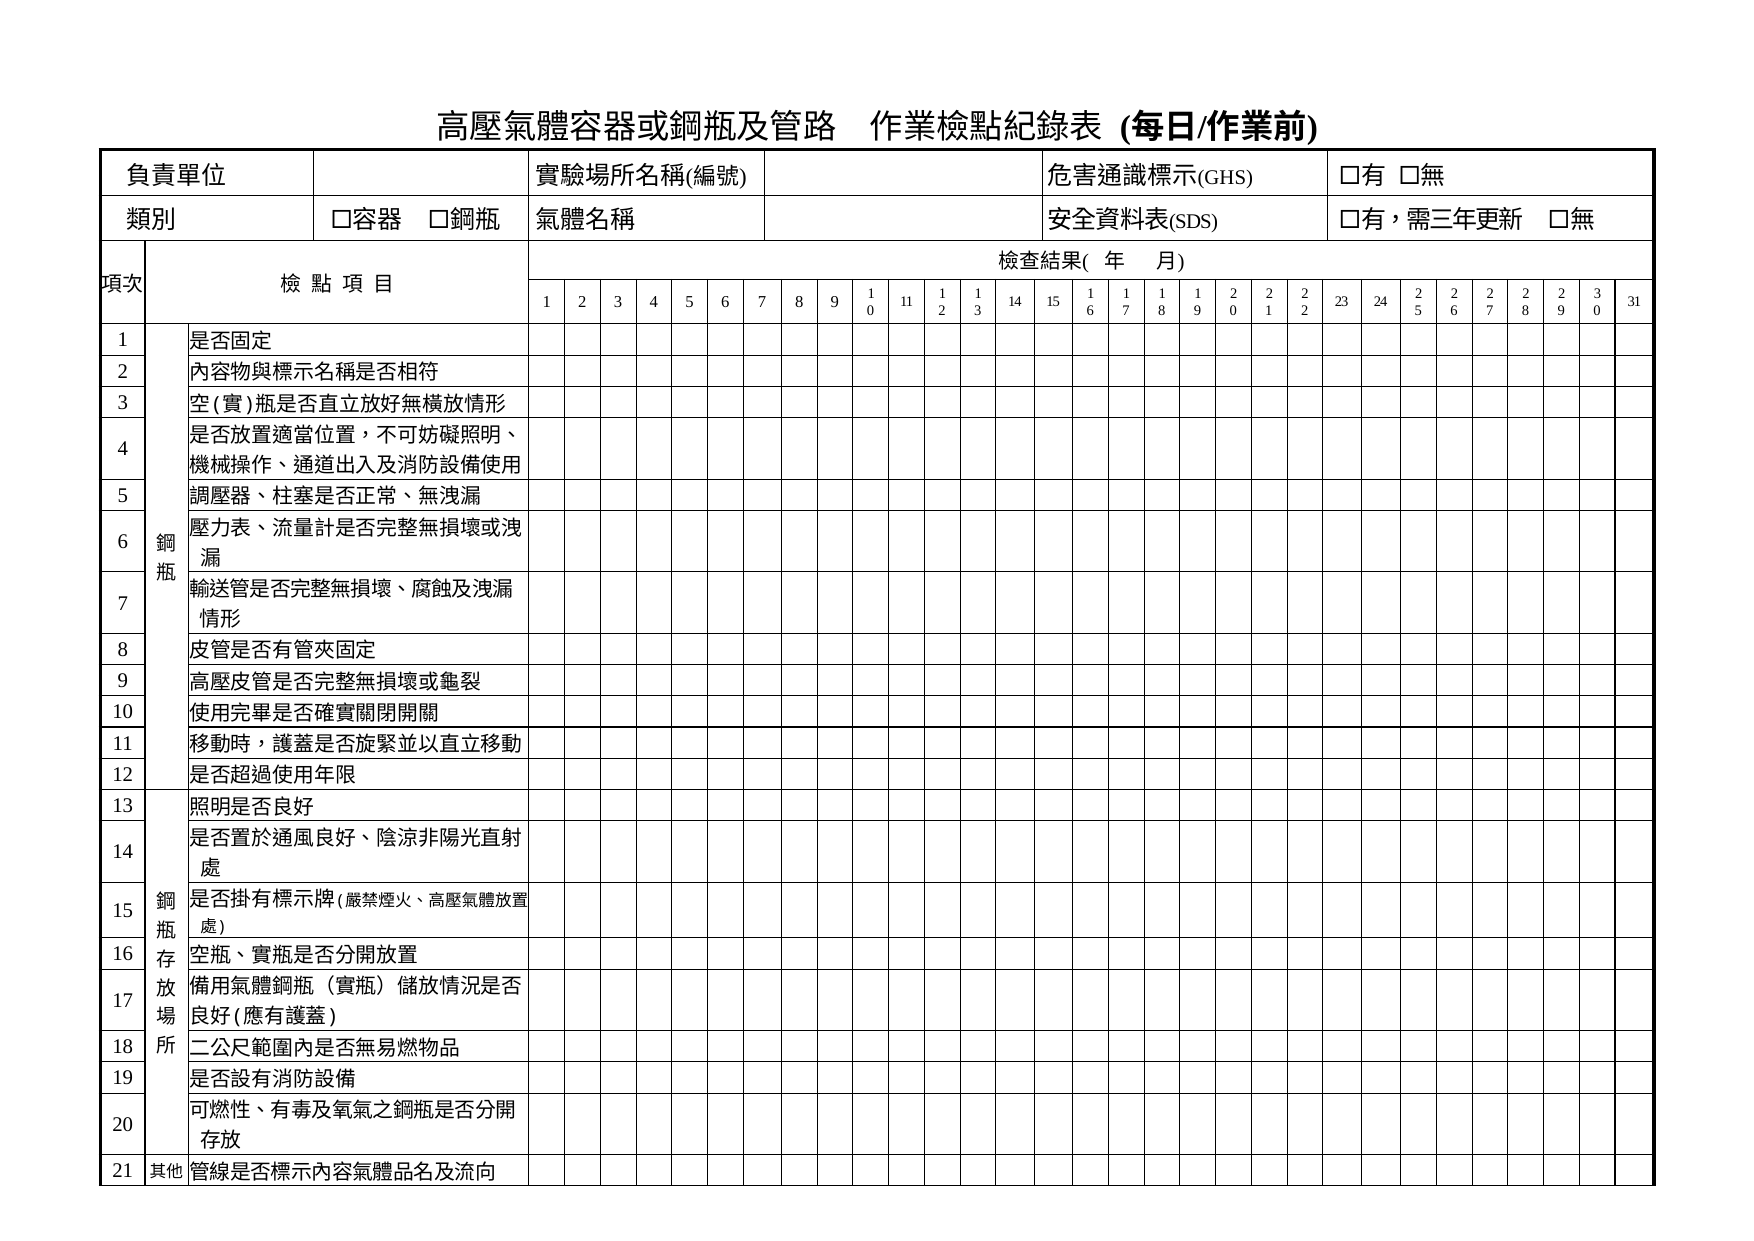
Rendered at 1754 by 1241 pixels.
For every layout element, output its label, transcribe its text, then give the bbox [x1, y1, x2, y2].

table_cell 20 [1216, 280, 1251, 323]
table_cell [1145, 324, 1179, 354]
table_cell 6 [102, 511, 144, 571]
table_cell [925, 821, 960, 882]
table_cell [529, 356, 564, 386]
table_cell [1544, 790, 1579, 820]
table_cell [1252, 821, 1287, 882]
table_cell [925, 759, 960, 789]
table_cell [1580, 970, 1614, 1030]
table_cell [818, 759, 852, 789]
table_cell 14 [102, 821, 144, 882]
table_cell [1473, 938, 1507, 968]
table_cell [1323, 1155, 1361, 1185]
table_cell [853, 1155, 888, 1185]
table_cell [708, 1062, 743, 1092]
table_cell 可燃性、有毒及氧氣之鋼瓶是否分開存放 [189, 1094, 528, 1154]
table_cell [601, 883, 636, 937]
table_cell [637, 790, 671, 820]
table_cell [1437, 728, 1472, 758]
table_cell [1616, 418, 1652, 478]
table_cell [818, 1155, 852, 1185]
table_cell [1473, 324, 1507, 354]
table_cell [672, 1062, 707, 1092]
table_cell 內容物與標示名稱是否相符 [189, 356, 528, 386]
table_cell [961, 1062, 995, 1092]
table_cell [672, 1031, 707, 1061]
table_cell [1288, 356, 1322, 386]
table_cell [996, 1062, 1034, 1092]
table_cell [782, 324, 817, 354]
table_cell [961, 480, 995, 510]
table_cell [818, 1031, 852, 1061]
table_cell [1508, 511, 1543, 571]
table_cell [1437, 696, 1472, 726]
table_cell [1145, 883, 1179, 937]
table_cell 是否超過使用年限 [189, 759, 528, 789]
table_cell [1109, 938, 1144, 968]
table_cell [1252, 1031, 1287, 1061]
table_cell [672, 418, 707, 478]
table_cell [818, 728, 852, 758]
table_cell [1580, 790, 1614, 820]
table_cell [672, 480, 707, 510]
table_cell [1616, 480, 1652, 510]
table_cell [925, 970, 960, 1030]
table_cell [1288, 511, 1322, 571]
table_cell [1035, 387, 1072, 417]
table_cell [818, 387, 852, 417]
table_cell [1508, 324, 1543, 354]
table_cell [1035, 324, 1072, 354]
table_cell [1401, 324, 1436, 354]
table_cell [529, 790, 564, 820]
table_cell [925, 1155, 960, 1185]
table_cell [1580, 728, 1614, 758]
table_cell [1073, 821, 1108, 882]
table_cell 18 [102, 1031, 144, 1061]
table_cell [1180, 480, 1215, 510]
table_cell [672, 572, 707, 633]
table_cell [1580, 356, 1614, 386]
table_cell [529, 480, 564, 510]
table_cell [1362, 324, 1400, 354]
table_cell [672, 634, 707, 664]
table_cell [744, 480, 781, 510]
table_cell [637, 728, 671, 758]
table_cell [925, 324, 960, 354]
table_cell [1544, 938, 1579, 968]
table_cell [925, 1094, 960, 1154]
table_cell [1323, 696, 1361, 726]
table_cell [1437, 938, 1472, 968]
table_cell [1362, 634, 1400, 664]
table_cell [889, 728, 924, 758]
table_cell [1035, 883, 1072, 937]
table_cell [1323, 665, 1361, 695]
table_cell [1616, 665, 1652, 695]
table_cell [996, 1094, 1034, 1154]
table_cell [601, 696, 636, 726]
table_cell [1544, 511, 1579, 571]
table_cell 輸送管是否完整無損壞、腐蝕及洩漏情形 [189, 572, 528, 633]
table_cell [1252, 790, 1287, 820]
table_cell [818, 696, 852, 726]
table_cell [853, 634, 888, 664]
table_cell [961, 572, 995, 633]
table_cell [601, 387, 636, 417]
table_cell [1544, 324, 1579, 354]
table_cell 鋼瓶存放場所 [146, 790, 188, 1154]
table_cell [1073, 970, 1108, 1030]
table_cell [1437, 1031, 1472, 1061]
table_cell [1401, 572, 1436, 633]
table_cell [1616, 387, 1652, 417]
table_cell 15 [1035, 280, 1072, 323]
table_cell [1035, 1094, 1072, 1154]
table_cell 12 [102, 759, 144, 789]
table_cell [1362, 696, 1400, 726]
table_cell [1109, 883, 1144, 937]
table_cell 移動時，護蓋是否旋緊並以直立移動 [189, 728, 528, 758]
table_cell [782, 759, 817, 789]
table_cell [1544, 572, 1579, 633]
table_cell [961, 970, 995, 1030]
table_cell [1252, 356, 1287, 386]
table_cell [1362, 665, 1400, 695]
table_cell [744, 634, 781, 664]
table_cell 是否設有消防設備 [189, 1062, 528, 1092]
table_cell [1073, 728, 1108, 758]
table_cell [637, 821, 671, 882]
table_cell [925, 418, 960, 478]
table_cell [601, 938, 636, 968]
table_cell [961, 665, 995, 695]
text 高壓氣體容器或鋼瓶及管路 作業檢點紀錄表 (每日/作業前) [150, 100, 1604, 148]
table_cell [1323, 634, 1361, 664]
table_cell [853, 728, 888, 758]
table_cell [1073, 665, 1108, 695]
table_cell [889, 665, 924, 695]
table_header [765, 151, 1042, 195]
table_cell [1252, 480, 1287, 510]
table_cell [782, 1094, 817, 1154]
table_cell [1362, 1031, 1400, 1061]
table_cell [744, 665, 781, 695]
table_cell [961, 728, 995, 758]
table_cell [782, 1155, 817, 1185]
table_cell [1580, 324, 1614, 354]
table_cell [708, 511, 743, 571]
table_cell [1473, 1062, 1507, 1092]
table_cell [565, 790, 600, 820]
table_cell [565, 1155, 600, 1185]
table_cell [961, 324, 995, 354]
table_cell [1616, 356, 1652, 386]
table_cell [1216, 324, 1251, 354]
table_cell [1109, 418, 1144, 478]
table_cell [1401, 511, 1436, 571]
table_cell [1473, 387, 1507, 417]
table_cell [565, 970, 600, 1030]
table_cell [889, 938, 924, 968]
table_cell [672, 356, 707, 386]
table_cell [1473, 634, 1507, 664]
table_cell [1288, 572, 1322, 633]
table_cell [853, 790, 888, 820]
table_cell [996, 634, 1034, 664]
table_cell [1252, 511, 1287, 571]
table_cell [1401, 883, 1436, 937]
table_cell [1508, 883, 1543, 937]
table_cell 皮管是否有管夾固定 [189, 634, 528, 664]
table_cell [925, 634, 960, 664]
table_cell [601, 821, 636, 882]
table_cell [565, 511, 600, 571]
table_cell [1544, 696, 1579, 726]
table_cell [1180, 1031, 1215, 1061]
table_cell [1323, 728, 1361, 758]
table_cell [529, 511, 564, 571]
table_cell 18 [1145, 280, 1179, 323]
table_cell [889, 356, 924, 386]
table_cell 調壓器、柱塞是否正常、無洩漏 [189, 480, 528, 510]
table_cell [996, 480, 1034, 510]
table_cell [601, 418, 636, 478]
table_cell [1508, 480, 1543, 510]
table_cell [782, 696, 817, 726]
table_cell [853, 1062, 888, 1092]
table_cell 安全資料表(SDS) [1043, 196, 1327, 240]
table_cell [1437, 387, 1472, 417]
table_cell 3 [601, 280, 636, 323]
table_cell [601, 970, 636, 1030]
table_cell [529, 728, 564, 758]
table_cell [1401, 1062, 1436, 1092]
table_cell [1580, 511, 1614, 571]
table_cell 11 [102, 728, 144, 758]
table_cell 9 [102, 665, 144, 695]
table_cell [1109, 790, 1144, 820]
table_cell [889, 572, 924, 633]
table_cell [996, 356, 1034, 386]
table_cell [853, 356, 888, 386]
table_cell [1180, 418, 1215, 478]
table_cell [1544, 1155, 1579, 1185]
table_cell [1508, 790, 1543, 820]
table_cell [1437, 511, 1472, 571]
table_cell [961, 938, 995, 968]
table_cell [637, 1062, 671, 1092]
table_cell [1145, 1062, 1179, 1092]
table_cell [1073, 1062, 1108, 1092]
table_cell [1473, 665, 1507, 695]
table_cell 檢查結果( 年 月) [529, 241, 1652, 279]
table_cell [1323, 821, 1361, 882]
table_cell [1362, 883, 1400, 937]
table_cell 19 [1180, 280, 1215, 323]
table_cell [961, 511, 995, 571]
table_cell [1508, 1155, 1543, 1185]
table_cell [1252, 1094, 1287, 1154]
table_cell [1180, 356, 1215, 386]
table_cell [1216, 1031, 1251, 1061]
table_cell [744, 387, 781, 417]
table_cell [565, 728, 600, 758]
table_cell [1437, 883, 1472, 937]
table_cell [1508, 938, 1543, 968]
table_cell [1362, 1094, 1400, 1154]
table_cell [1109, 696, 1144, 726]
table_cell [1401, 665, 1436, 695]
table_cell [1508, 418, 1543, 478]
table_cell [1473, 728, 1507, 758]
table_cell [1473, 790, 1507, 820]
table_cell [601, 1155, 636, 1185]
table_cell [1073, 572, 1108, 633]
table_cell [925, 665, 960, 695]
table_cell [996, 418, 1034, 478]
table_cell [744, 821, 781, 882]
table_cell [1145, 356, 1179, 386]
table_cell [1145, 665, 1179, 695]
table_cell [565, 821, 600, 882]
table_cell [529, 1062, 564, 1092]
table_cell [1073, 1155, 1108, 1185]
table_cell [708, 1094, 743, 1154]
table_cell [637, 324, 671, 354]
table_cell [1035, 356, 1072, 386]
table_cell [1473, 883, 1507, 937]
table_cell [708, 418, 743, 478]
table_cell [996, 1031, 1034, 1061]
table_cell [996, 665, 1034, 695]
table_cell [672, 511, 707, 571]
table_cell [853, 511, 888, 571]
table_cell [1288, 1031, 1322, 1061]
table_cell 10 [853, 280, 888, 323]
table_cell [961, 759, 995, 789]
table_cell 1 [529, 280, 564, 323]
table_cell [637, 634, 671, 664]
table_cell [782, 665, 817, 695]
table_cell [1437, 970, 1472, 1030]
table_cell [601, 790, 636, 820]
table_cell [996, 696, 1034, 726]
table_cell 有，需三年更新 無 [1328, 196, 1652, 240]
table_cell [1544, 387, 1579, 417]
table_cell [1544, 759, 1579, 789]
table_cell [1288, 970, 1322, 1030]
table_cell [1362, 480, 1400, 510]
table_cell [1073, 696, 1108, 726]
table_cell [1544, 418, 1579, 478]
table_cell [1362, 418, 1400, 478]
table_cell [1216, 1062, 1251, 1092]
table_cell [1437, 790, 1472, 820]
table_cell [889, 1062, 924, 1092]
table_cell [744, 938, 781, 968]
table_cell [1580, 1031, 1614, 1061]
table_cell [1252, 728, 1287, 758]
table_cell [565, 356, 600, 386]
table_cell 21 [102, 1155, 144, 1185]
table_cell [1362, 970, 1400, 1030]
table_cell [1544, 356, 1579, 386]
table_cell [1362, 387, 1400, 417]
table_cell [744, 1062, 781, 1092]
table_cell [782, 883, 817, 937]
table_cell 項次 [102, 241, 144, 323]
table_cell [853, 759, 888, 789]
table_cell [1544, 665, 1579, 695]
table_cell [637, 572, 671, 633]
table_cell [1544, 728, 1579, 758]
table_cell [996, 324, 1034, 354]
table_cell [1252, 1155, 1287, 1185]
table_cell [1544, 480, 1579, 510]
table_cell [818, 324, 852, 354]
table_cell [708, 665, 743, 695]
table_cell 鋼瓶 [146, 324, 188, 789]
table_cell [1437, 480, 1472, 510]
table_cell [925, 790, 960, 820]
table_cell [1544, 1062, 1579, 1092]
table_cell [708, 759, 743, 789]
table_cell [782, 356, 817, 386]
table_cell 15 [102, 883, 144, 937]
table_cell [1035, 938, 1072, 968]
table_cell [1073, 480, 1108, 510]
table_cell [782, 387, 817, 417]
table_cell [1323, 572, 1361, 633]
table_cell [1035, 480, 1072, 510]
table_cell [601, 572, 636, 633]
table_cell [1323, 1062, 1361, 1092]
table_cell [1109, 511, 1144, 571]
table_cell [1544, 1094, 1579, 1154]
table_cell [1288, 665, 1322, 695]
table_cell [996, 572, 1034, 633]
table_cell [925, 883, 960, 937]
table_cell [672, 1155, 707, 1185]
table_cell [1180, 1062, 1215, 1092]
table_cell [565, 938, 600, 968]
table_cell [1035, 1031, 1072, 1061]
table_cell [782, 1031, 817, 1061]
table_cell [1362, 1155, 1400, 1185]
table_cell [818, 356, 852, 386]
table_cell [925, 1062, 960, 1092]
table_cell [1252, 1062, 1287, 1092]
table_cell 是否固定 [189, 324, 528, 354]
table_cell [1473, 970, 1507, 1030]
table_cell [708, 728, 743, 758]
table_cell 16 [1073, 280, 1108, 323]
table_cell [672, 938, 707, 968]
table_cell [1073, 511, 1108, 571]
table_cell [889, 511, 924, 571]
table_cell [1035, 696, 1072, 726]
table_cell [925, 356, 960, 386]
table_cell [1252, 759, 1287, 789]
table_cell [1362, 572, 1400, 633]
table_cell [853, 324, 888, 354]
table_cell [1616, 1155, 1652, 1185]
table_cell [1508, 970, 1543, 1030]
table_cell [1035, 821, 1072, 882]
table_cell [1180, 970, 1215, 1030]
table_cell [1252, 418, 1287, 478]
table_cell [1616, 759, 1652, 789]
table_cell [1216, 1094, 1251, 1154]
table_cell [1580, 1062, 1614, 1092]
table_cell [1323, 511, 1361, 571]
table_cell [889, 324, 924, 354]
table_cell [672, 387, 707, 417]
table_cell [1401, 634, 1436, 664]
table_cell [853, 821, 888, 882]
table_cell [961, 1094, 995, 1154]
table_cell [1252, 665, 1287, 695]
table_cell [889, 821, 924, 882]
table_cell [1580, 480, 1614, 510]
table_cell 13 [961, 280, 995, 323]
table_cell [1288, 387, 1322, 417]
table_cell [1401, 480, 1436, 510]
table_cell [565, 572, 600, 633]
table_cell [1362, 1062, 1400, 1092]
table_cell [1508, 1031, 1543, 1061]
table_cell [1035, 1062, 1072, 1092]
table_cell [1616, 696, 1652, 726]
table_cell 5 [672, 280, 707, 323]
table_cell [529, 324, 564, 354]
table_cell [1035, 572, 1072, 633]
table_cell [818, 418, 852, 478]
table_cell 5 [102, 480, 144, 510]
table_cell [708, 1031, 743, 1061]
table_cell 7 [102, 572, 144, 633]
table_cell [1252, 883, 1287, 937]
table_cell [961, 356, 995, 386]
table_cell [529, 938, 564, 968]
table_cell [1437, 634, 1472, 664]
table_cell [1616, 1062, 1652, 1092]
table_cell [1616, 324, 1652, 354]
table_cell 20 [102, 1094, 144, 1154]
table_cell [1109, 821, 1144, 882]
table_cell [1323, 387, 1361, 417]
table_cell [925, 696, 960, 726]
table_cell [782, 821, 817, 882]
table_cell [1109, 1031, 1144, 1061]
table_cell [1288, 324, 1322, 354]
table_cell [637, 1155, 671, 1185]
table_cell [708, 821, 743, 882]
table_cell [1362, 356, 1400, 386]
table_cell [1288, 821, 1322, 882]
table_header 危害通識標示(GHS) [1043, 151, 1327, 195]
table_cell [637, 356, 671, 386]
table_cell 管線是否標示內容氣體品名及流向 [189, 1155, 528, 1185]
table_cell 13 [102, 790, 144, 820]
table_cell [1473, 572, 1507, 633]
table_cell [1216, 572, 1251, 633]
table_cell [708, 883, 743, 937]
table_cell [1616, 634, 1652, 664]
table_cell 12 [925, 280, 960, 323]
table_cell 24 [1362, 280, 1400, 323]
table_cell [1401, 356, 1436, 386]
table_cell [1362, 821, 1400, 882]
table_cell [1437, 665, 1472, 695]
table_header 負責單位 [102, 151, 313, 195]
table_cell [1109, 1094, 1144, 1154]
table_cell [1288, 759, 1322, 789]
table_cell [1437, 1155, 1472, 1185]
table_cell [708, 324, 743, 354]
table_cell [1544, 883, 1579, 937]
table_cell [637, 938, 671, 968]
table_cell [889, 759, 924, 789]
table_cell [1401, 1094, 1436, 1154]
table_cell [1323, 1031, 1361, 1061]
table_cell [1216, 883, 1251, 937]
table_cell [1580, 665, 1614, 695]
table_cell [672, 324, 707, 354]
table_cell 28 [1508, 280, 1543, 323]
table_cell [672, 883, 707, 937]
table_cell 30 [1580, 280, 1614, 323]
table_cell [1180, 790, 1215, 820]
table_cell [818, 938, 852, 968]
table_cell [1109, 759, 1144, 789]
table_cell [1109, 634, 1144, 664]
table_cell [1616, 1094, 1652, 1154]
table_cell 11 [889, 280, 924, 323]
table_cell 6 [708, 280, 743, 323]
table_cell [782, 480, 817, 510]
table_cell [637, 480, 671, 510]
table_cell [1180, 759, 1215, 789]
table_cell [601, 511, 636, 571]
table_cell [818, 665, 852, 695]
table_cell [1288, 418, 1322, 478]
table_cell [672, 696, 707, 726]
table_cell [708, 356, 743, 386]
table_cell [1288, 883, 1322, 937]
table_cell 使用完畢是否確實關閉開關 [189, 696, 528, 726]
table_cell [1145, 387, 1179, 417]
table_cell [529, 821, 564, 882]
table_cell [1616, 821, 1652, 882]
table_cell 氣體名稱 [529, 196, 764, 240]
table_cell [1073, 759, 1108, 789]
table_cell 8 [782, 280, 817, 323]
table_cell [1362, 790, 1400, 820]
table_cell [1180, 696, 1215, 726]
table_cell [853, 883, 888, 937]
table_cell [889, 970, 924, 1030]
table_cell [1437, 418, 1472, 478]
table_cell 17 [102, 970, 144, 1030]
table_cell [782, 418, 817, 478]
table_cell [765, 196, 1042, 240]
table_cell [818, 883, 852, 937]
table_cell [996, 1155, 1034, 1185]
table_cell [1473, 759, 1507, 789]
table_cell [565, 1062, 600, 1092]
table_cell [1073, 1031, 1108, 1061]
table_cell [1508, 1062, 1543, 1092]
table_cell [889, 1155, 924, 1185]
table_cell [672, 790, 707, 820]
table_cell [1216, 634, 1251, 664]
table_cell [1035, 970, 1072, 1030]
table_cell [708, 387, 743, 417]
table_cell [1616, 938, 1652, 968]
table_cell [601, 1094, 636, 1154]
table_cell [601, 1031, 636, 1061]
table_cell [1145, 970, 1179, 1030]
table_cell [744, 883, 781, 937]
table_header 實驗場所名稱(編號) [529, 151, 764, 195]
table_cell [1145, 938, 1179, 968]
table_cell [601, 480, 636, 510]
table_cell [1401, 1155, 1436, 1185]
table_cell 2 [565, 280, 600, 323]
table_cell 8 [102, 634, 144, 664]
table_header [314, 151, 528, 195]
table_cell [529, 387, 564, 417]
table_cell [708, 790, 743, 820]
table_cell [1508, 387, 1543, 417]
table_cell 容器 鋼瓶 [314, 196, 528, 240]
table_cell [1508, 1094, 1543, 1154]
table_cell [1073, 634, 1108, 664]
table_cell [1145, 696, 1179, 726]
table_cell [1580, 387, 1614, 417]
table_cell [1580, 572, 1614, 633]
table_cell [744, 696, 781, 726]
table_cell [853, 1031, 888, 1061]
table_cell [925, 572, 960, 633]
table_cell 備用氣體鋼瓶（實瓶）儲放情況是否良好(應有護蓋) [189, 970, 528, 1030]
table_cell [782, 1062, 817, 1092]
table_cell [601, 665, 636, 695]
table_cell [996, 821, 1034, 882]
table_cell [1216, 387, 1251, 417]
table_cell [1180, 821, 1215, 882]
table_cell [925, 387, 960, 417]
table_cell [1544, 1031, 1579, 1061]
table_cell [1109, 665, 1144, 695]
table_cell [1073, 418, 1108, 478]
table_cell [961, 1031, 995, 1061]
table_cell [782, 572, 817, 633]
table_cell [996, 790, 1034, 820]
table_cell [853, 1094, 888, 1154]
table_cell [529, 970, 564, 1030]
table_cell [601, 759, 636, 789]
table_cell [1216, 356, 1251, 386]
table_cell [1473, 511, 1507, 571]
table_cell [1323, 938, 1361, 968]
table_cell [925, 480, 960, 510]
table_cell [853, 387, 888, 417]
table_cell [1252, 634, 1287, 664]
table_cell [1145, 572, 1179, 633]
table_cell [1252, 387, 1287, 417]
table_cell [1437, 1094, 1472, 1154]
table_cell [1288, 634, 1322, 664]
table_cell [818, 572, 852, 633]
table_cell [1252, 572, 1287, 633]
table_cell [1473, 1155, 1507, 1185]
table_cell [961, 883, 995, 937]
table_cell [1145, 728, 1179, 758]
table_cell 照明是否良好 [189, 790, 528, 820]
table_cell 22 [1288, 280, 1322, 323]
table_cell [1288, 696, 1322, 726]
table_cell 壓力表、流量計是否完整無損壞或洩漏 [189, 511, 528, 571]
table_cell [1073, 387, 1108, 417]
table_cell [996, 883, 1034, 937]
table_cell [1437, 572, 1472, 633]
table_cell [1109, 324, 1144, 354]
table_cell 二公尺範圍內是否無易燃物品 [189, 1031, 528, 1061]
table_cell [1473, 1094, 1507, 1154]
table_cell [1216, 790, 1251, 820]
table_cell [925, 1031, 960, 1061]
table_cell [818, 511, 852, 571]
table_cell [818, 821, 852, 882]
table_cell [996, 970, 1034, 1030]
table_cell [637, 1031, 671, 1061]
table_cell [1580, 821, 1614, 882]
table_cell [1288, 1062, 1322, 1092]
table_cell [1616, 1031, 1652, 1061]
table_cell [1544, 634, 1579, 664]
table_cell [744, 790, 781, 820]
table_cell [889, 387, 924, 417]
table_cell [1616, 511, 1652, 571]
table_cell [889, 418, 924, 478]
table_cell [1109, 1155, 1144, 1185]
table_cell [1145, 1094, 1179, 1154]
table_cell [1288, 728, 1322, 758]
table_cell [529, 759, 564, 789]
table_cell [925, 938, 960, 968]
table_cell [1145, 1031, 1179, 1061]
table_cell [1252, 938, 1287, 968]
table_cell 類別 [102, 196, 313, 240]
table_cell [1288, 1155, 1322, 1185]
table_cell [1073, 324, 1108, 354]
table_cell [672, 759, 707, 789]
table_cell [996, 511, 1034, 571]
table_cell [601, 324, 636, 354]
table_cell [529, 418, 564, 478]
table_cell [744, 728, 781, 758]
table_cell [1180, 572, 1215, 633]
table_cell 1 [102, 324, 144, 354]
table_cell 4 [637, 280, 671, 323]
table_cell [1323, 759, 1361, 789]
table_cell [1580, 759, 1614, 789]
table_cell [529, 572, 564, 633]
table_cell [744, 572, 781, 633]
table_cell [1216, 759, 1251, 789]
table_cell 27 [1473, 280, 1507, 323]
table_cell [853, 665, 888, 695]
table_cell [1252, 970, 1287, 1030]
table_cell [1035, 634, 1072, 664]
table_cell 31 [1616, 280, 1652, 323]
table_cell [637, 970, 671, 1030]
table_cell [1437, 821, 1472, 882]
table_cell [889, 634, 924, 664]
table_cell [1544, 821, 1579, 882]
table_cell [889, 480, 924, 510]
table_cell [1473, 480, 1507, 510]
table_cell [1616, 883, 1652, 937]
table_cell [601, 1062, 636, 1092]
table_cell [1401, 1031, 1436, 1061]
table_cell [708, 1155, 743, 1185]
table_cell [1437, 1062, 1472, 1092]
table_cell [996, 938, 1034, 968]
table_cell [672, 728, 707, 758]
table_cell [818, 790, 852, 820]
table_cell [1616, 790, 1652, 820]
table_cell [1109, 480, 1144, 510]
table_cell [744, 1155, 781, 1185]
table_cell [1580, 634, 1614, 664]
table_cell [565, 418, 600, 478]
table_cell [782, 634, 817, 664]
table_cell 是否掛有標示牌(嚴禁煙火、高壓氣體放置處) [189, 883, 528, 937]
table_cell [1035, 1155, 1072, 1185]
table_cell [853, 480, 888, 510]
table_cell [782, 511, 817, 571]
table_cell [1401, 821, 1436, 882]
table_cell 檢 點 項 目 [146, 241, 528, 323]
table_cell [1323, 324, 1361, 354]
table_cell 9 [818, 280, 852, 323]
table_cell [1035, 418, 1072, 478]
table_cell 29 [1544, 280, 1579, 323]
table_cell [565, 387, 600, 417]
table_cell [1508, 821, 1543, 882]
table_cell [1180, 387, 1215, 417]
table_cell [708, 938, 743, 968]
table_cell [1180, 728, 1215, 758]
table_cell 是否置於通風良好、陰涼非陽光直射處 [189, 821, 528, 882]
table_cell [1180, 883, 1215, 937]
table_cell [853, 938, 888, 968]
table_cell 26 [1437, 280, 1472, 323]
table_cell [1508, 696, 1543, 726]
table_cell [744, 759, 781, 789]
table_cell [1323, 790, 1361, 820]
table_cell [1145, 511, 1179, 571]
table_cell [818, 480, 852, 510]
table_cell [889, 1094, 924, 1154]
table_cell [1216, 821, 1251, 882]
table_cell [529, 665, 564, 695]
table_header 有 無 [1328, 151, 1652, 195]
table_cell [1473, 821, 1507, 882]
table_cell [853, 572, 888, 633]
table_cell [565, 634, 600, 664]
table_cell [1180, 938, 1215, 968]
table_cell [1073, 356, 1108, 386]
table_cell [637, 511, 671, 571]
table_cell [1362, 938, 1400, 968]
table_cell [1109, 356, 1144, 386]
table_cell [1508, 665, 1543, 695]
table_cell 23 [1323, 280, 1361, 323]
table_cell [1216, 418, 1251, 478]
table_cell [1323, 480, 1361, 510]
table_cell [1437, 324, 1472, 354]
table_cell [1216, 728, 1251, 758]
table_cell [961, 821, 995, 882]
table_cell 17 [1109, 280, 1144, 323]
table_cell [565, 665, 600, 695]
table_cell 14 [996, 280, 1034, 323]
table_cell [782, 728, 817, 758]
table_cell [996, 759, 1034, 789]
table_cell [529, 696, 564, 726]
table_cell [853, 418, 888, 478]
table_cell [637, 696, 671, 726]
table_cell [1473, 1031, 1507, 1061]
table_cell [637, 883, 671, 937]
table_cell [1073, 883, 1108, 937]
table_cell [1145, 790, 1179, 820]
table_cell [1288, 938, 1322, 968]
table_cell [1035, 759, 1072, 789]
table_cell [1035, 665, 1072, 695]
table_cell [925, 511, 960, 571]
table_cell [744, 1094, 781, 1154]
table_cell [1035, 511, 1072, 571]
table_cell [708, 970, 743, 1030]
table_cell [1401, 728, 1436, 758]
table_cell [708, 480, 743, 510]
table_cell 3 [102, 387, 144, 417]
table_cell [889, 790, 924, 820]
table_cell 25 [1401, 280, 1436, 323]
table_cell [1401, 790, 1436, 820]
table_cell [529, 1094, 564, 1154]
table_cell [1216, 970, 1251, 1030]
table_cell 是否放置適當位置，不可妨礙照明、機械操作、通道出入及消防設備使用 [189, 418, 528, 478]
table_cell [996, 387, 1034, 417]
table_cell [1437, 356, 1472, 386]
table_cell [565, 759, 600, 789]
table_cell [1362, 759, 1400, 789]
table_cell [996, 728, 1034, 758]
table_cell 4 [102, 418, 144, 478]
table_cell [1109, 387, 1144, 417]
table_cell [1323, 970, 1361, 1030]
table_cell [529, 1031, 564, 1061]
table_cell [1109, 728, 1144, 758]
table_cell [1401, 938, 1436, 968]
table_cell [1616, 572, 1652, 633]
table_cell [1145, 418, 1179, 478]
table_cell [744, 324, 781, 354]
table_cell [961, 790, 995, 820]
table_cell [782, 938, 817, 968]
table_cell [1145, 480, 1179, 510]
table_cell [925, 728, 960, 758]
table_cell [565, 883, 600, 937]
table_cell [1145, 1155, 1179, 1185]
table_cell [637, 387, 671, 417]
table_cell [1362, 511, 1400, 571]
table_cell [1580, 938, 1614, 968]
table_cell [1473, 356, 1507, 386]
table_cell [818, 1062, 852, 1092]
table_cell 高壓皮管是否完整無損壞或龜裂 [189, 665, 528, 695]
table_cell [1508, 356, 1543, 386]
table_cell [565, 1094, 600, 1154]
table_cell [1288, 790, 1322, 820]
table_cell [565, 324, 600, 354]
table_cell 10 [102, 696, 144, 726]
table_cell [1401, 418, 1436, 478]
table_cell 2 [102, 356, 144, 386]
table_cell [1580, 418, 1614, 478]
table_cell [1580, 883, 1614, 937]
table_cell [744, 970, 781, 1030]
table_cell [1216, 665, 1251, 695]
table_cell [1145, 821, 1179, 882]
table_cell [1216, 480, 1251, 510]
table_cell [601, 634, 636, 664]
table_cell [853, 970, 888, 1030]
table_cell [961, 418, 995, 478]
table_cell [1544, 970, 1579, 1030]
table_cell [529, 634, 564, 664]
table_cell [1180, 634, 1215, 664]
table_cell [565, 696, 600, 726]
table_cell [1180, 1155, 1215, 1185]
table_cell [637, 1094, 671, 1154]
table_cell [1109, 970, 1144, 1030]
table_cell 其他 [146, 1155, 188, 1185]
table_cell [708, 572, 743, 633]
table_cell [853, 696, 888, 726]
table_cell [1035, 728, 1072, 758]
table_cell [1145, 759, 1179, 789]
table_cell [1216, 1155, 1251, 1185]
table_cell [1109, 572, 1144, 633]
table_cell [672, 1094, 707, 1154]
table_cell [889, 1031, 924, 1061]
table_cell [961, 1155, 995, 1185]
table_cell [744, 418, 781, 478]
table_cell [1035, 790, 1072, 820]
table_cell [529, 1155, 564, 1185]
table_cell [1473, 418, 1507, 478]
table_cell [1401, 696, 1436, 726]
table_cell [744, 511, 781, 571]
table_cell [1616, 728, 1652, 758]
table_cell [1323, 356, 1361, 386]
table_cell [961, 696, 995, 726]
table_cell [1473, 696, 1507, 726]
table_cell [1288, 480, 1322, 510]
table_cell [889, 696, 924, 726]
table_cell [529, 883, 564, 937]
table_cell [1323, 418, 1361, 478]
table_cell [637, 665, 671, 695]
table_cell 19 [102, 1062, 144, 1092]
table_cell [1401, 970, 1436, 1030]
table_cell [1252, 696, 1287, 726]
table_cell [1323, 883, 1361, 937]
table_cell [672, 970, 707, 1030]
table_cell 21 [1252, 280, 1287, 323]
table_cell [1508, 759, 1543, 789]
table_cell [708, 634, 743, 664]
table_cell [1401, 759, 1436, 789]
table_cell [961, 387, 995, 417]
table_cell [672, 665, 707, 695]
table_cell [1362, 728, 1400, 758]
table_cell 16 [102, 938, 144, 968]
table_cell [1288, 1094, 1322, 1154]
table_cell [1145, 634, 1179, 664]
table_cell [818, 634, 852, 664]
table_cell [1180, 511, 1215, 571]
table_cell [637, 418, 671, 478]
table_cell [782, 790, 817, 820]
table_cell [1580, 696, 1614, 726]
table_cell [565, 480, 600, 510]
table_cell [782, 970, 817, 1030]
table_cell [1180, 1094, 1215, 1154]
table_cell [672, 821, 707, 882]
table_cell [1508, 634, 1543, 664]
table_cell [637, 759, 671, 789]
table_cell [1073, 1094, 1108, 1154]
table_cell [1216, 938, 1251, 968]
table_cell [1216, 511, 1251, 571]
table_cell [1616, 970, 1652, 1030]
table_cell [601, 356, 636, 386]
table_cell [1580, 1155, 1614, 1185]
table_cell [818, 970, 852, 1030]
table_cell [1109, 1062, 1144, 1092]
table_cell 7 [744, 280, 781, 323]
table_cell [1216, 696, 1251, 726]
table_cell [1073, 790, 1108, 820]
table_cell [708, 696, 743, 726]
table_cell [818, 1094, 852, 1154]
table_cell [961, 634, 995, 664]
table_cell 空瓶、實瓶是否分開放置 [189, 938, 528, 968]
table_cell [1508, 728, 1543, 758]
table_cell [744, 356, 781, 386]
table_cell [1073, 938, 1108, 968]
table_cell [889, 883, 924, 937]
table_cell [1401, 387, 1436, 417]
table_cell [1508, 572, 1543, 633]
table_cell [744, 1031, 781, 1061]
table_cell [1437, 759, 1472, 789]
table_cell [1580, 1094, 1614, 1154]
table_cell [601, 728, 636, 758]
table_cell [1180, 324, 1215, 354]
table_cell [1252, 324, 1287, 354]
table_cell [1323, 1094, 1361, 1154]
table_cell [1180, 665, 1215, 695]
table_cell [565, 1031, 600, 1061]
table_cell 空(實)瓶是否直立放好無橫放情形 [189, 387, 528, 417]
